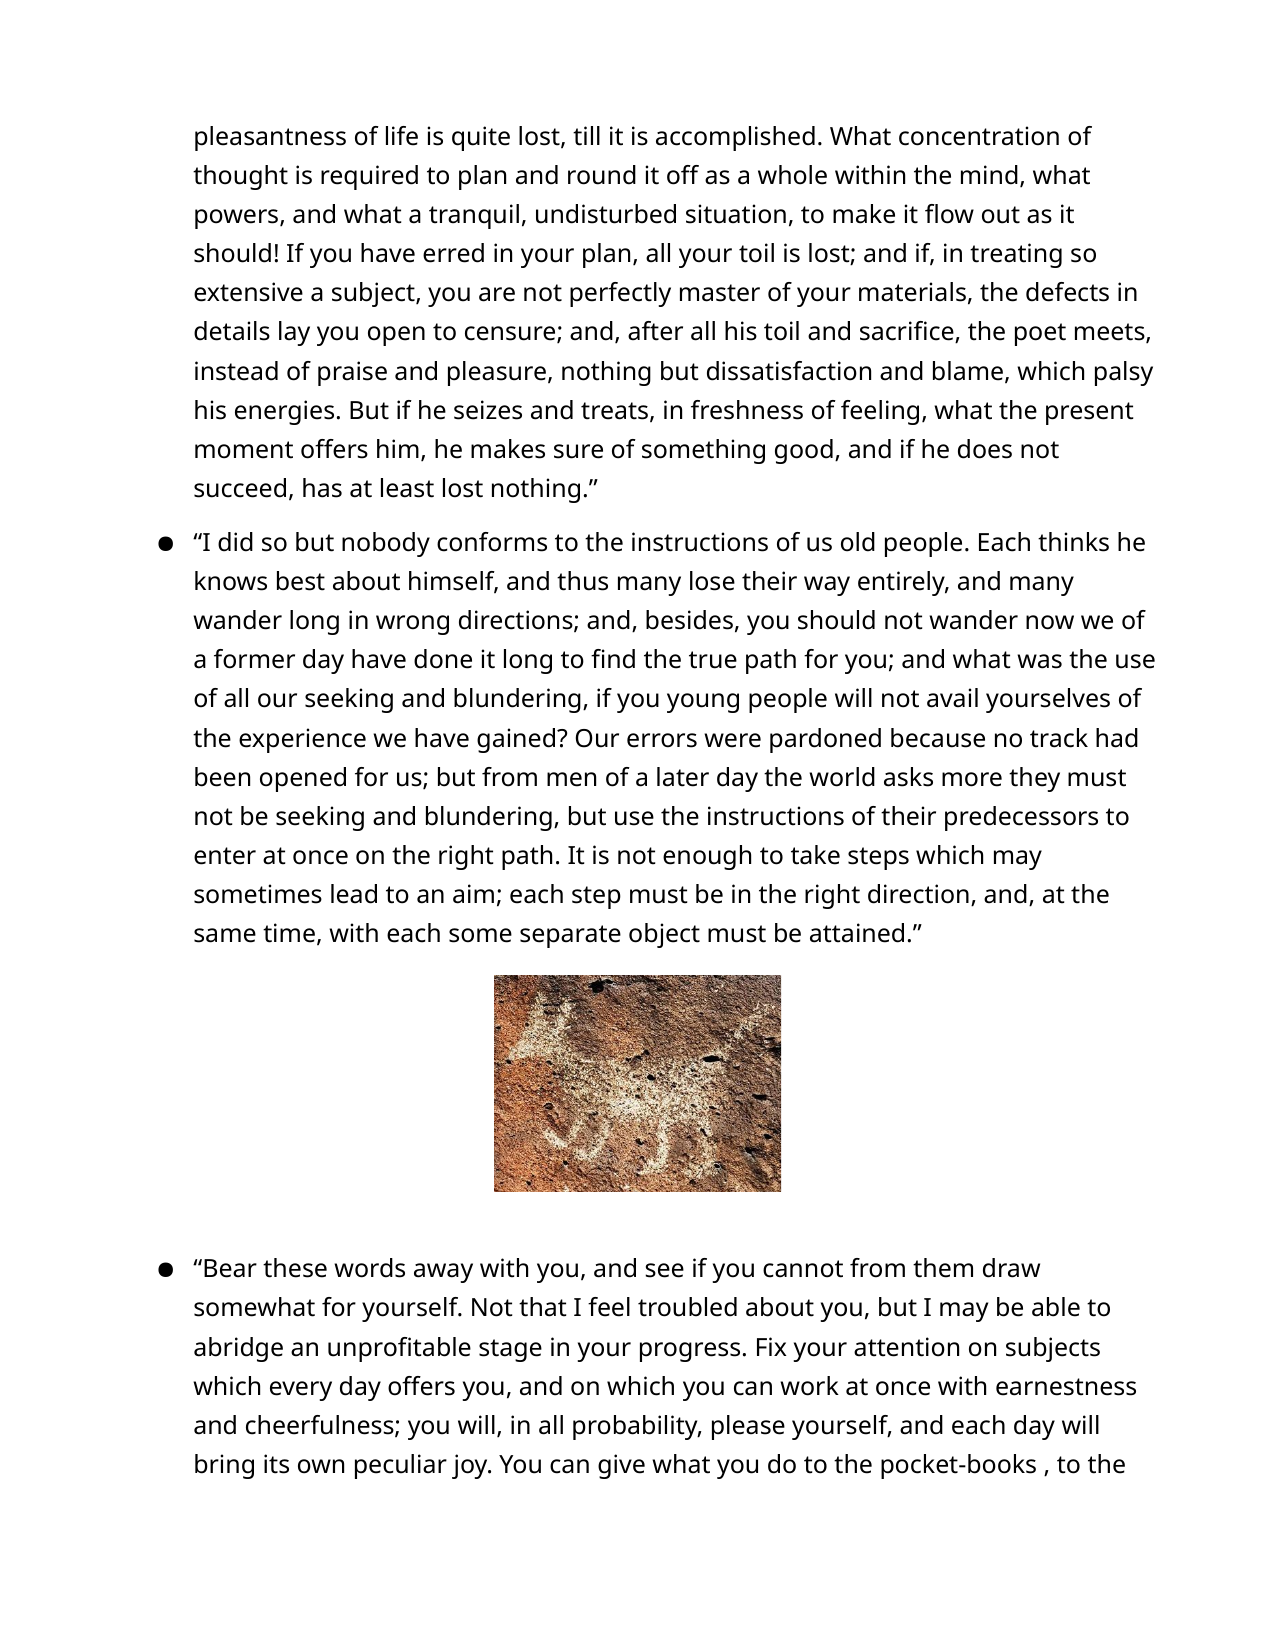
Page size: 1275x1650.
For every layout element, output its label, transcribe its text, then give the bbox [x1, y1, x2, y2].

list “I did so but nobody conforms to the instructions of us old people. Each thinks he knows best about himself, and thus many lose their way entirely, and many wander long in wrong directions; and, besides, you should not wander now we of a former day have done it long to find the true path for you; and what was the use of all our seeking and blundering, if you young people will not avail yourselves of the experience we have gained? Our errors were pardoned because no track had been opened for us; but from men of a later day the world asks more they must not be seeking and blundering, but use the instructions of their predecessors to enter at once on the right path. It is not enough to take steps which may sometimes lead to an aim; each step must be in the right direction, and, at the same time, with each some separate object must be attained.” [156, 524, 1157, 950]
list “Bear these words away with you, and see if you cannot from them draw somewhat for yourself. Not that I feel troubled about you, but I may be able to abridge an unprofitable stage in your progress. Fix your attention on subjects which every day offers you, and on which you can work at once with earnestness and cheerfulness; you will, in all probability, please yourself, and each day will bring its own peculiar joy. You can give what you do to the pocket-books , to the [156, 1251, 1157, 1481]
picture [494, 975, 782, 1192]
list pleasantness of life is quite lost, till it is accomplished. What concentration of thought is required to plan and round it off as a whole within the mind, what powers, and what a tranquil, undisturbed situation, to make it flow out as it should! If you have erred in your plan, all your toil is lost; and if, in treating so extensive a subject, you are not perfectly master of your materials, the defects in details lay you open to censure; and, after all his toil and sacrifice, the poet meets, instead of praise and pleasure, nothing but dissatisfaction and blame, which palsy his energies. But if he seizes and treats, in freshness of feeling, what the present moment offers him, he makes sure of something good, and if he does not succeed, has at least lost nothing.” [156, 118, 1157, 505]
